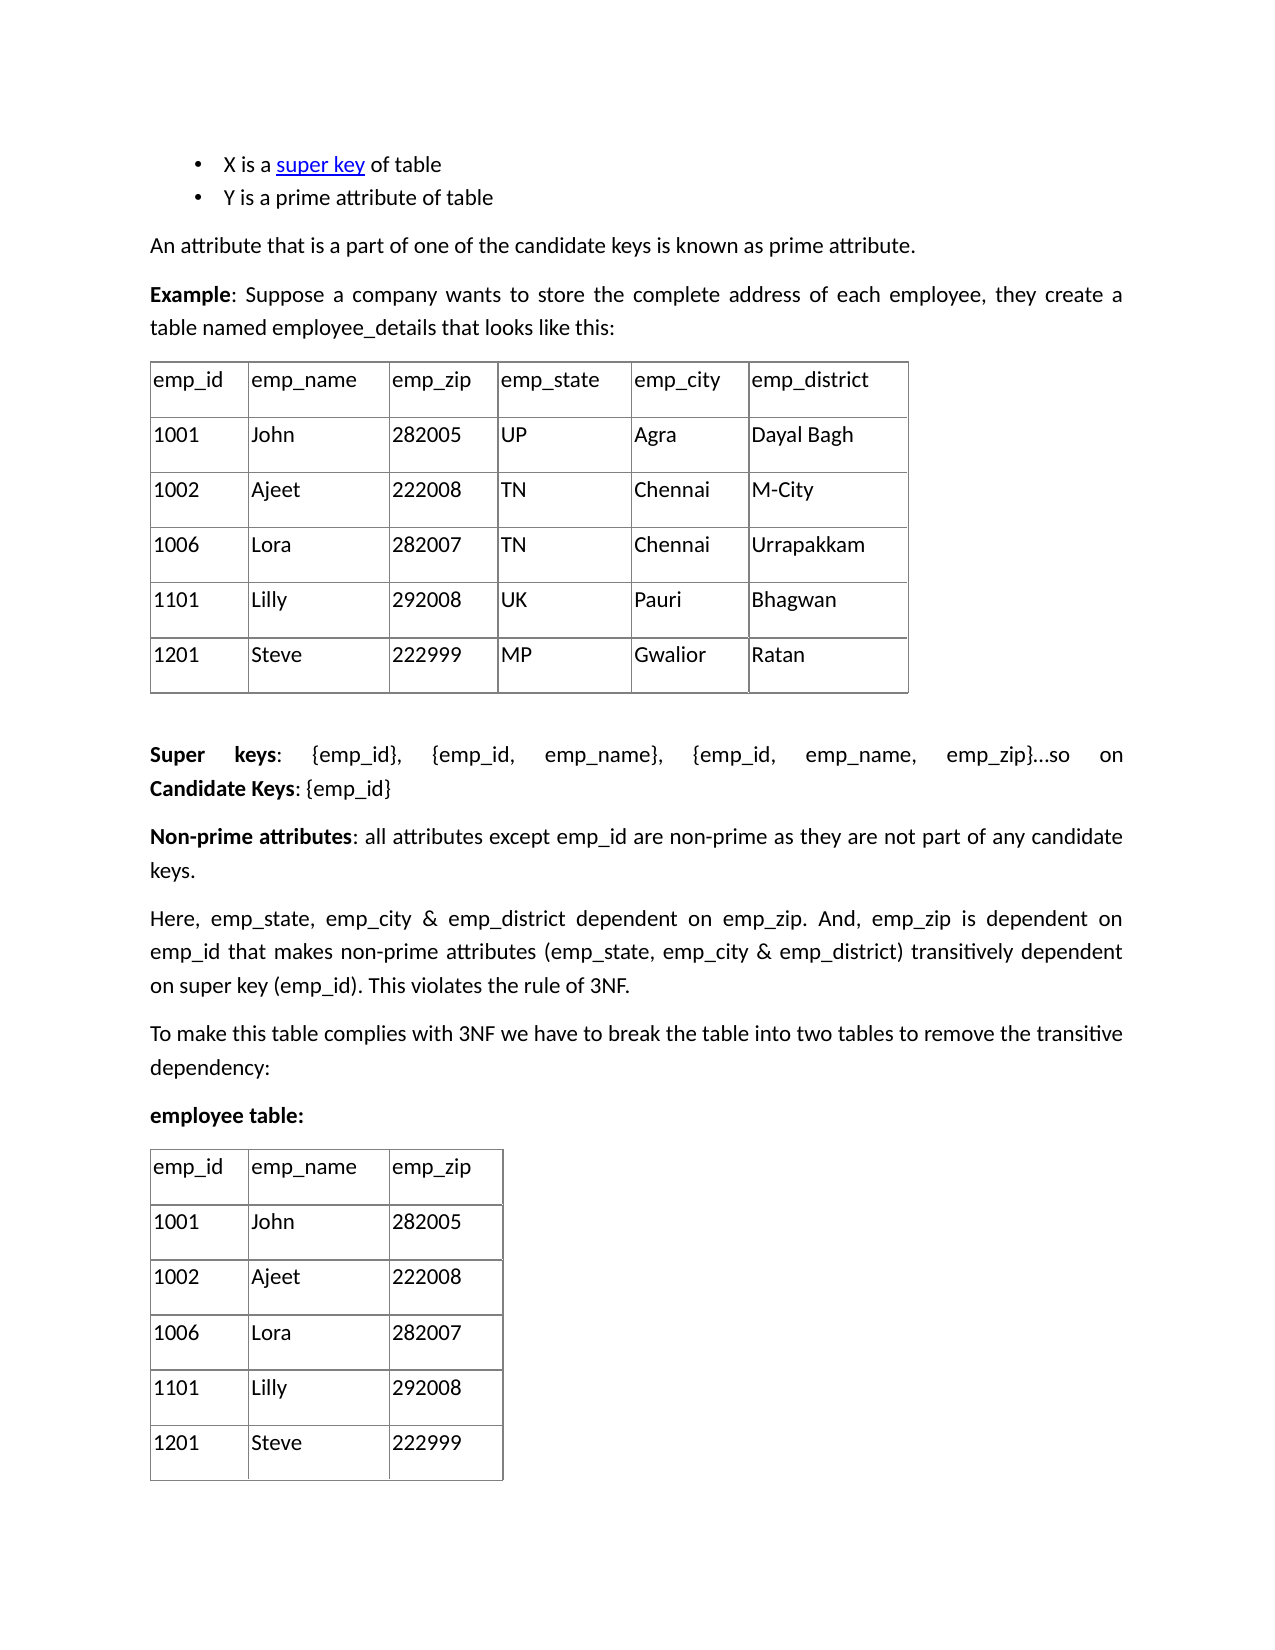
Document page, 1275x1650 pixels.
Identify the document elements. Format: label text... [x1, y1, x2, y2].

table_cell Dayal Bagh [750, 417, 908, 472]
text Super keys: {emp_id}, {emp_id, emp_name}, {emp_id, emp_name, emp_zip}…so on Candidate Keys: {emp_id} [150, 741, 1125, 802]
table_cell Ajeet [249, 473, 389, 527]
table_cell Steve [249, 639, 389, 692]
table_cell 282005 [390, 418, 497, 472]
table_cell 222008 [390, 473, 497, 527]
table_cell Chennai [632, 473, 748, 527]
table_cell 282005 [390, 1206, 502, 1259]
table_cell 282007 [390, 528, 497, 582]
table_header emp_name [249, 1150, 389, 1204]
table_cell Lilly [249, 1371, 389, 1424]
table_cell Ajeet [249, 1261, 389, 1314]
table_cell 1201 [151, 1426, 248, 1479]
table_cell 292008 [390, 583, 497, 637]
table_cell M-City [750, 472, 908, 527]
table_cell Bhagwan [750, 582, 908, 637]
table_cell 282007 [390, 1316, 502, 1369]
table_cell 1002 [151, 1261, 248, 1314]
table_cell Chennai [632, 528, 748, 582]
text An attribute that is a part of one of the candidate keys is known as prime attribute. [150, 232, 1125, 260]
table_cell Lora [249, 1316, 389, 1369]
table_cell 222999 [390, 639, 497, 692]
list X is a super key of table [194, 150, 1125, 178]
table_cell John [249, 1206, 389, 1259]
table_header emp_id [151, 363, 248, 417]
table_cell MP [499, 639, 631, 692]
table_cell Gwalior [632, 639, 748, 692]
text To make this table complies with 3NF we have to break the table into two tables to remove the transitive dependency: [150, 1019, 1125, 1081]
table_header emp_state [499, 363, 631, 417]
table_cell 1101 [151, 1371, 248, 1424]
table_cell UK [499, 583, 631, 637]
table_header emp_zip [390, 363, 497, 417]
table_cell TN [499, 528, 631, 582]
table_cell Pauri [632, 583, 748, 637]
table_cell 1006 [151, 528, 248, 582]
list Y is a prime attribute of table [194, 183, 1125, 212]
table_cell UP [499, 418, 631, 472]
text Here, emp_state, emp_city & emp_district dependent on emp_zip. And, emp_zip is dependent on emp_id that makes non-prime attributes (emp_state, emp_city & emp_district) transitively dependent on super key (emp_id). This violates the rule of 3NF. [150, 904, 1125, 999]
table_cell Agra [632, 418, 748, 472]
table_cell 1001 [151, 1206, 248, 1259]
table_header emp_name [249, 363, 389, 417]
table_cell 1101 [151, 583, 248, 637]
table_cell 222999 [390, 1426, 502, 1479]
table_cell 1006 [151, 1316, 248, 1369]
table_cell John [249, 418, 389, 472]
table_header emp_city [632, 363, 748, 417]
table_cell Lora [249, 528, 389, 582]
table_cell 292008 [390, 1371, 502, 1424]
table_cell 1001 [151, 418, 248, 472]
table_cell Urrapakkam [750, 527, 908, 582]
table_cell TN [499, 473, 631, 527]
text Non-prime attributes: all attributes except emp_id are non-prime as they are not part of any candidate keys. [150, 822, 1125, 884]
table_header emp_id [151, 1150, 248, 1204]
table_cell Steve [249, 1426, 389, 1479]
table_header emp_district [750, 363, 908, 417]
table_cell 222008 [390, 1261, 502, 1314]
table_header emp_zip [390, 1150, 502, 1204]
text Example: Suppose a company wants to store the complete address of each employee, they create a table named employee_details that looks like this: [150, 280, 1125, 341]
table_cell 1201 [151, 639, 248, 692]
table_cell 1002 [151, 473, 248, 527]
table_cell Ratan [750, 637, 908, 692]
table_cell Lilly [249, 583, 389, 637]
text employee table: [150, 1101, 1125, 1129]
